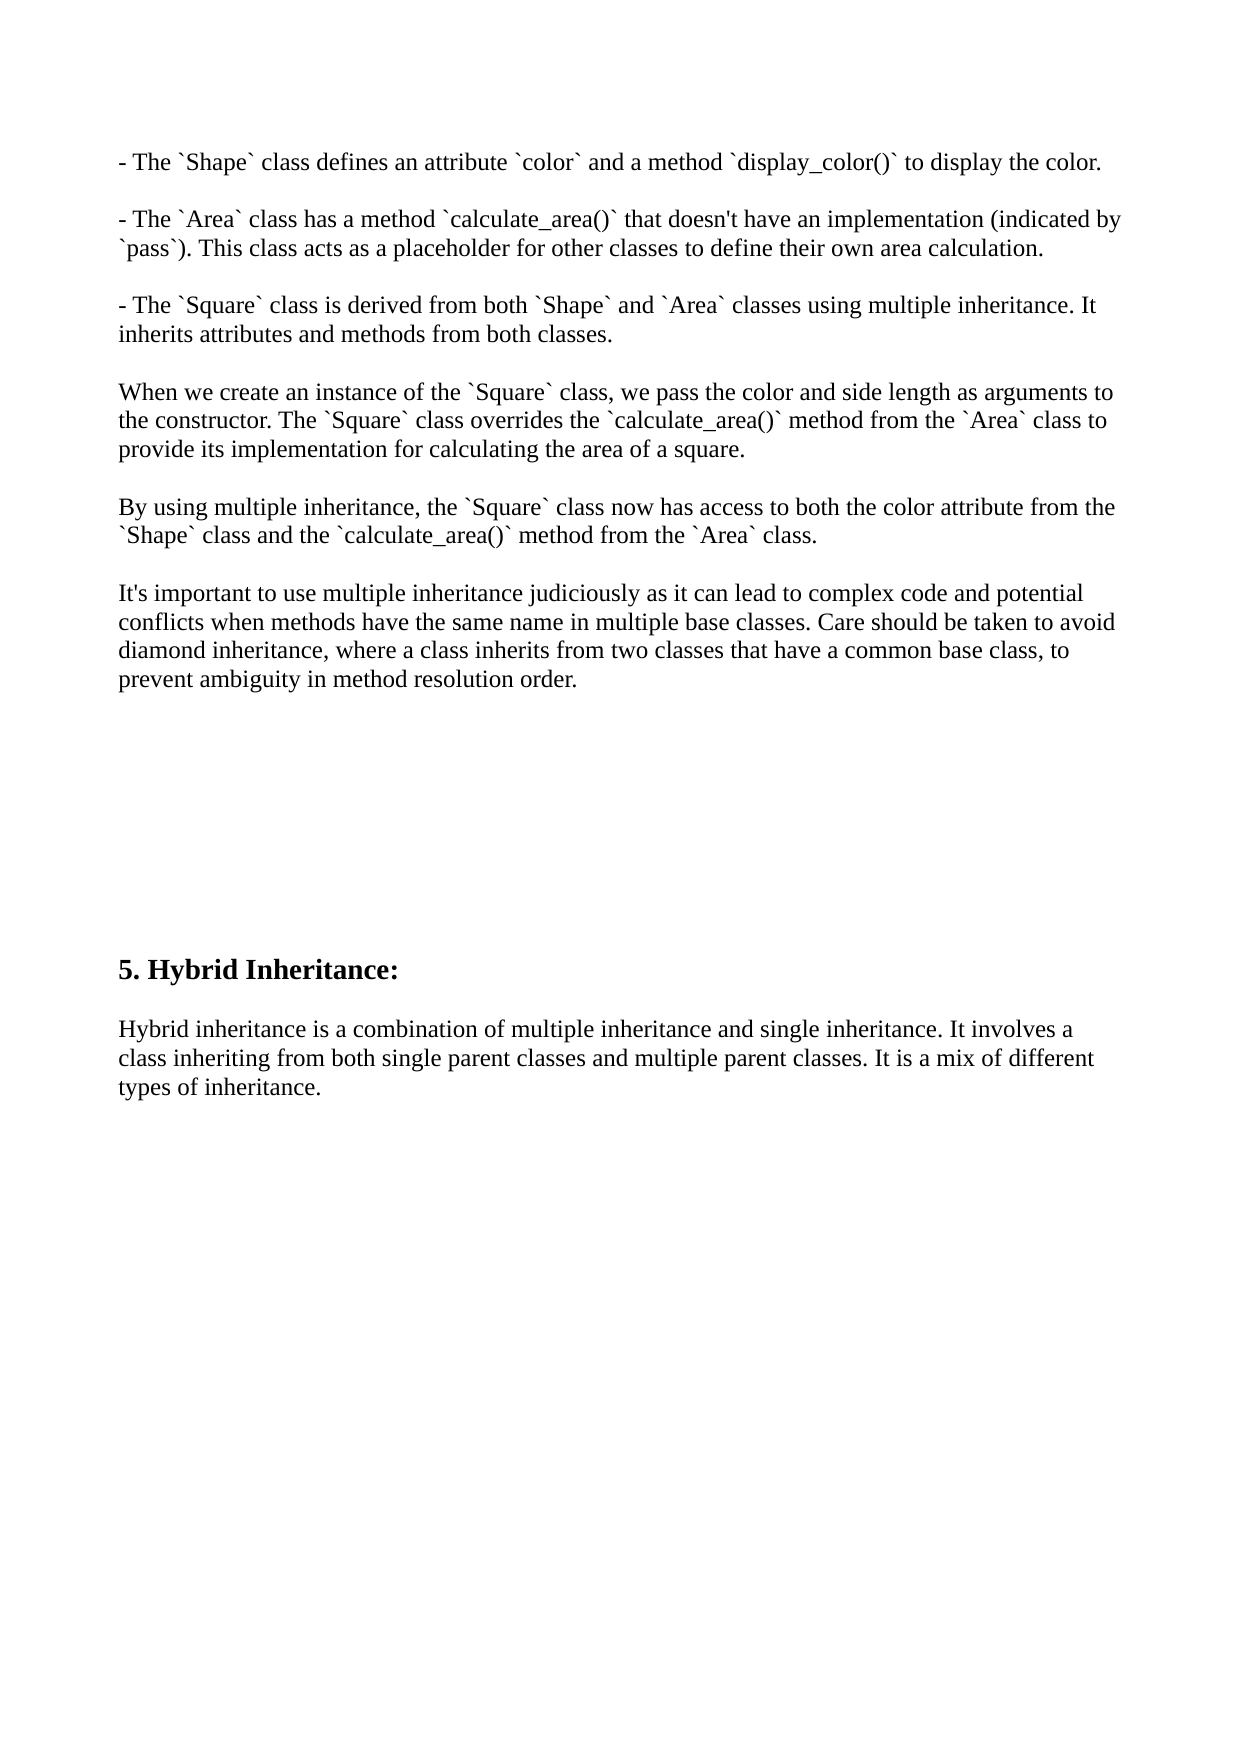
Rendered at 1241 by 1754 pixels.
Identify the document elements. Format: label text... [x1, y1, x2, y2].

text - The `Square` class is derived from both `Shape` and `Area` classes using multiple inheritance. It inherits attributes and methods from both classes. [118, 291, 1122, 348]
text - The `Shape` class defines an attribute `color` and a method `display_color()` to display the color. [118, 147, 1122, 176]
text When we create an instance of the `Square` class, we pass the color and side length as arguments to the constructor. The `Square` class overrides the `calculate_area()` method from the `Area` class to provide its implementation for calculating the area of a square. [118, 377, 1122, 463]
text Hybrid inheritance is a combination of multiple inheritance and single inheritance. It involves a class inheriting from both single parent classes and multiple parent classes. It is a mix of different types of inheritance. [118, 1014, 1122, 1100]
text It's important to use multiple inheritance judiciously as it can lead to complex code and potential conflicts when methods have the same name in multiple base classes. Care should be taken to avoid diamond inheritance, where a class inherits from two classes that have a common base class, to prevent ambiguity in method resolution order. [118, 578, 1122, 693]
text 5. Hybrid Inheritance: [118, 952, 1122, 985]
text By using multiple inheritance, the `Square` class now has access to both the color attribute from the `Shape` class and the `calculate_area()` method from the `Area` class. [118, 492, 1122, 549]
text - The `Area` class has a method `calculate_area()` that doesn't have an implementation (indicated by `pass`). This class acts as a placeholder for other classes to define their own area calculation. [118, 204, 1122, 262]
